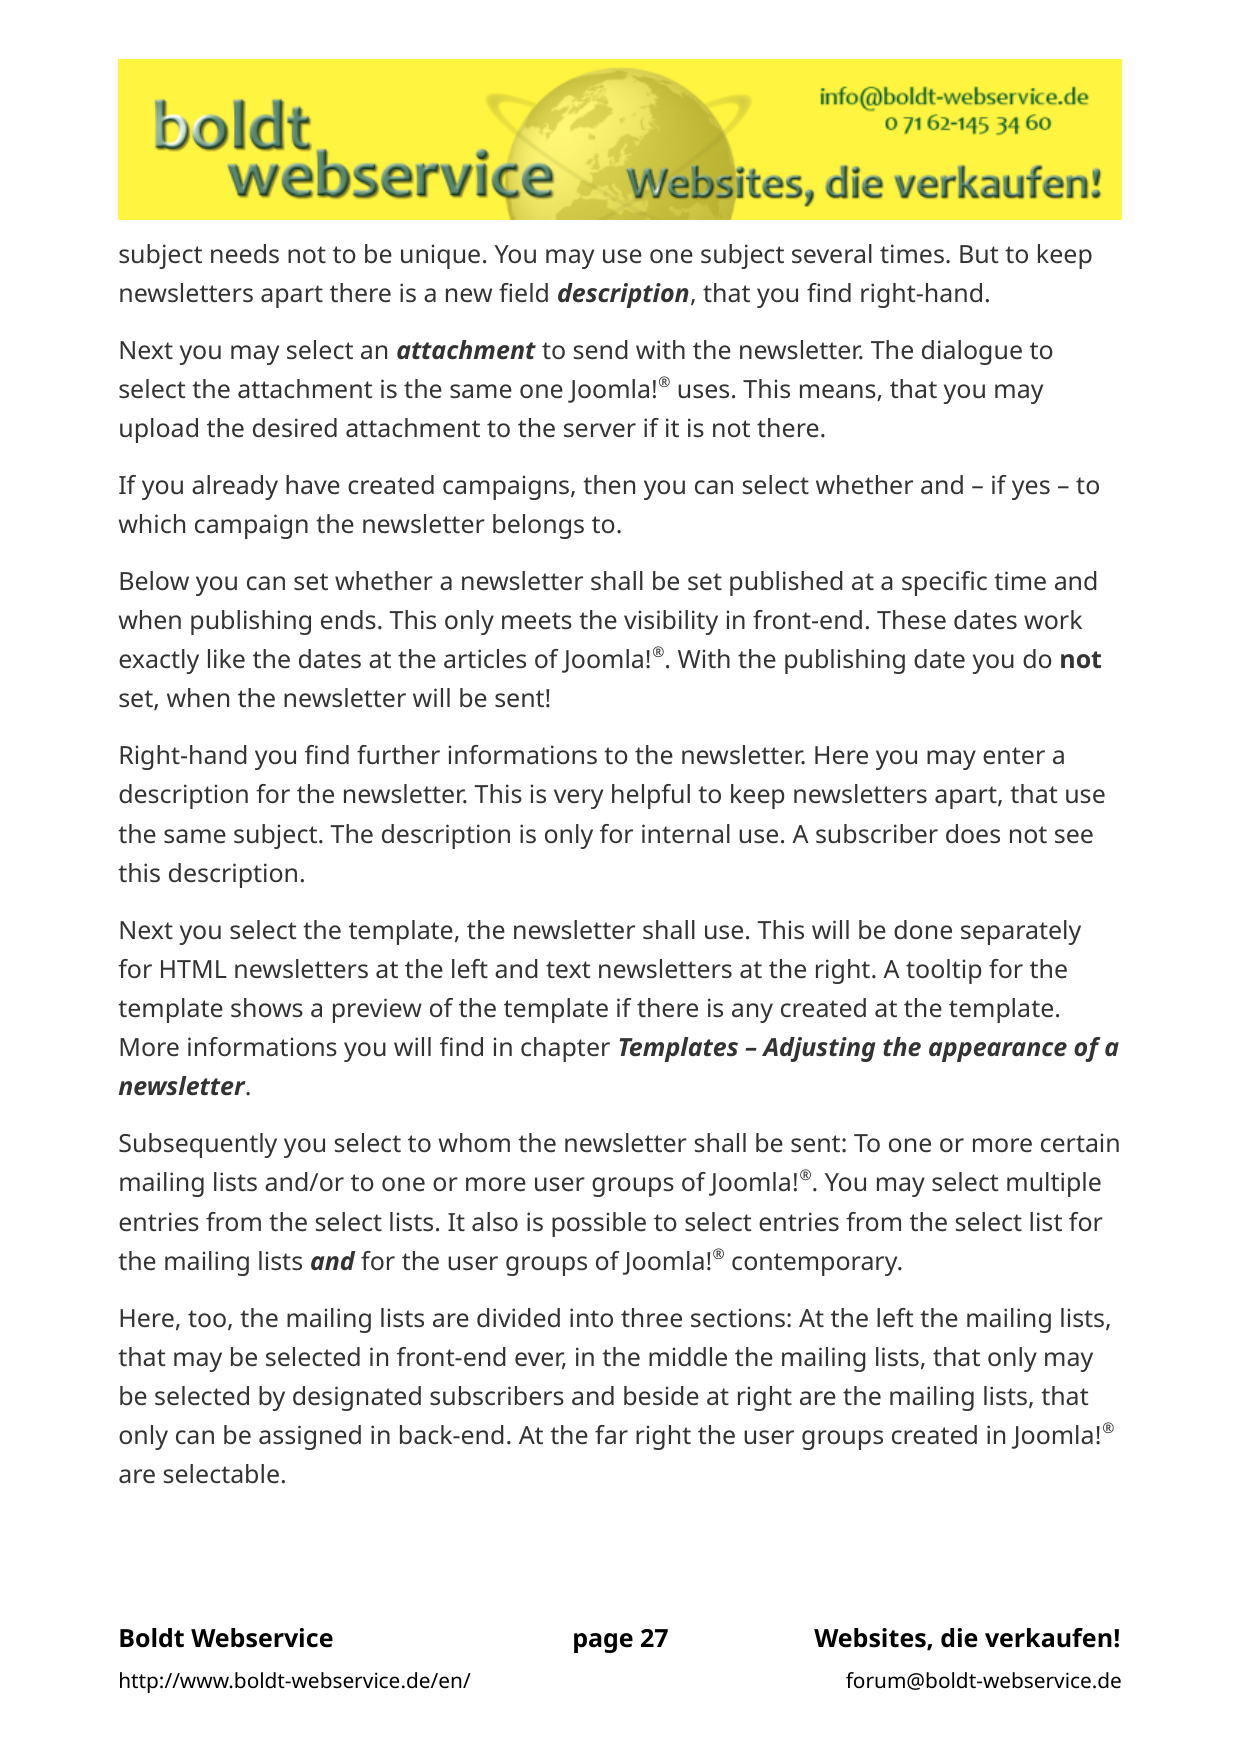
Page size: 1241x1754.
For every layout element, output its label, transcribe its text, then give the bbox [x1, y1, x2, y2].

text Next you select the template, the newsletter shall use. This will be done separately for HTML newsletters at the left and text newsletters at the right. A tooltip for the template shows a preview of the template if there is any created at the template. More informations you will find in chapter Templates – Adjusting the appearance of a newsletter. [118, 912, 1122, 1103]
text Here, too, the mailing lists are divided into three sections: At the left the mailing lists, that may be selected in front-end ever, in the middle the mailing lists, that only may be selected by designated subscribers and beside at right are the mailing lists, that only can be assigned in back-end. At the far right the user groups created in Joomla!® are selectable. [118, 1300, 1122, 1491]
text If you already have created campaigns, then you can select whether and – if yes – to which campaign the newsletter belongs to. [118, 467, 1122, 541]
text Right-hand you find further informations to the newsletter. Here you may enter a description for the newsletter. This is very helpful to keep newsletters apart, that use the same subject. The description is only for internal use. A subscriber does not see this description. [118, 738, 1122, 889]
picture [118, 59, 1123, 220]
text Subsequently you select to whom the newsletter shall be sent: To one or more certain mailing lists and/or to one or more user groups of Joomla!®. You may select multiple entries from the select lists. It also is possible to select entries from the select list for the mailing lists and for the user groups of Joomla!® contemporary. [118, 1126, 1122, 1277]
text Next you may select an attachment to send with the newsletter. The dialogue to select the attachment is the same one Joomla!® uses. This means, that you may upload the desired attachment to the server if it is not there. [118, 332, 1122, 445]
text subject needs not to be unique. You may use one subject several times. But to keep newsletters apart there is a new field description, that you find right-hand. [118, 236, 1122, 309]
text Below you can set whether a newsletter shall be set published at a specific time and when publishing ends. This only meets the visibility in front-end. These dates work exactly like the dates at the articles of Joomla!®. With the publishing date you do not set, when the newsletter will be sent! [118, 563, 1122, 715]
